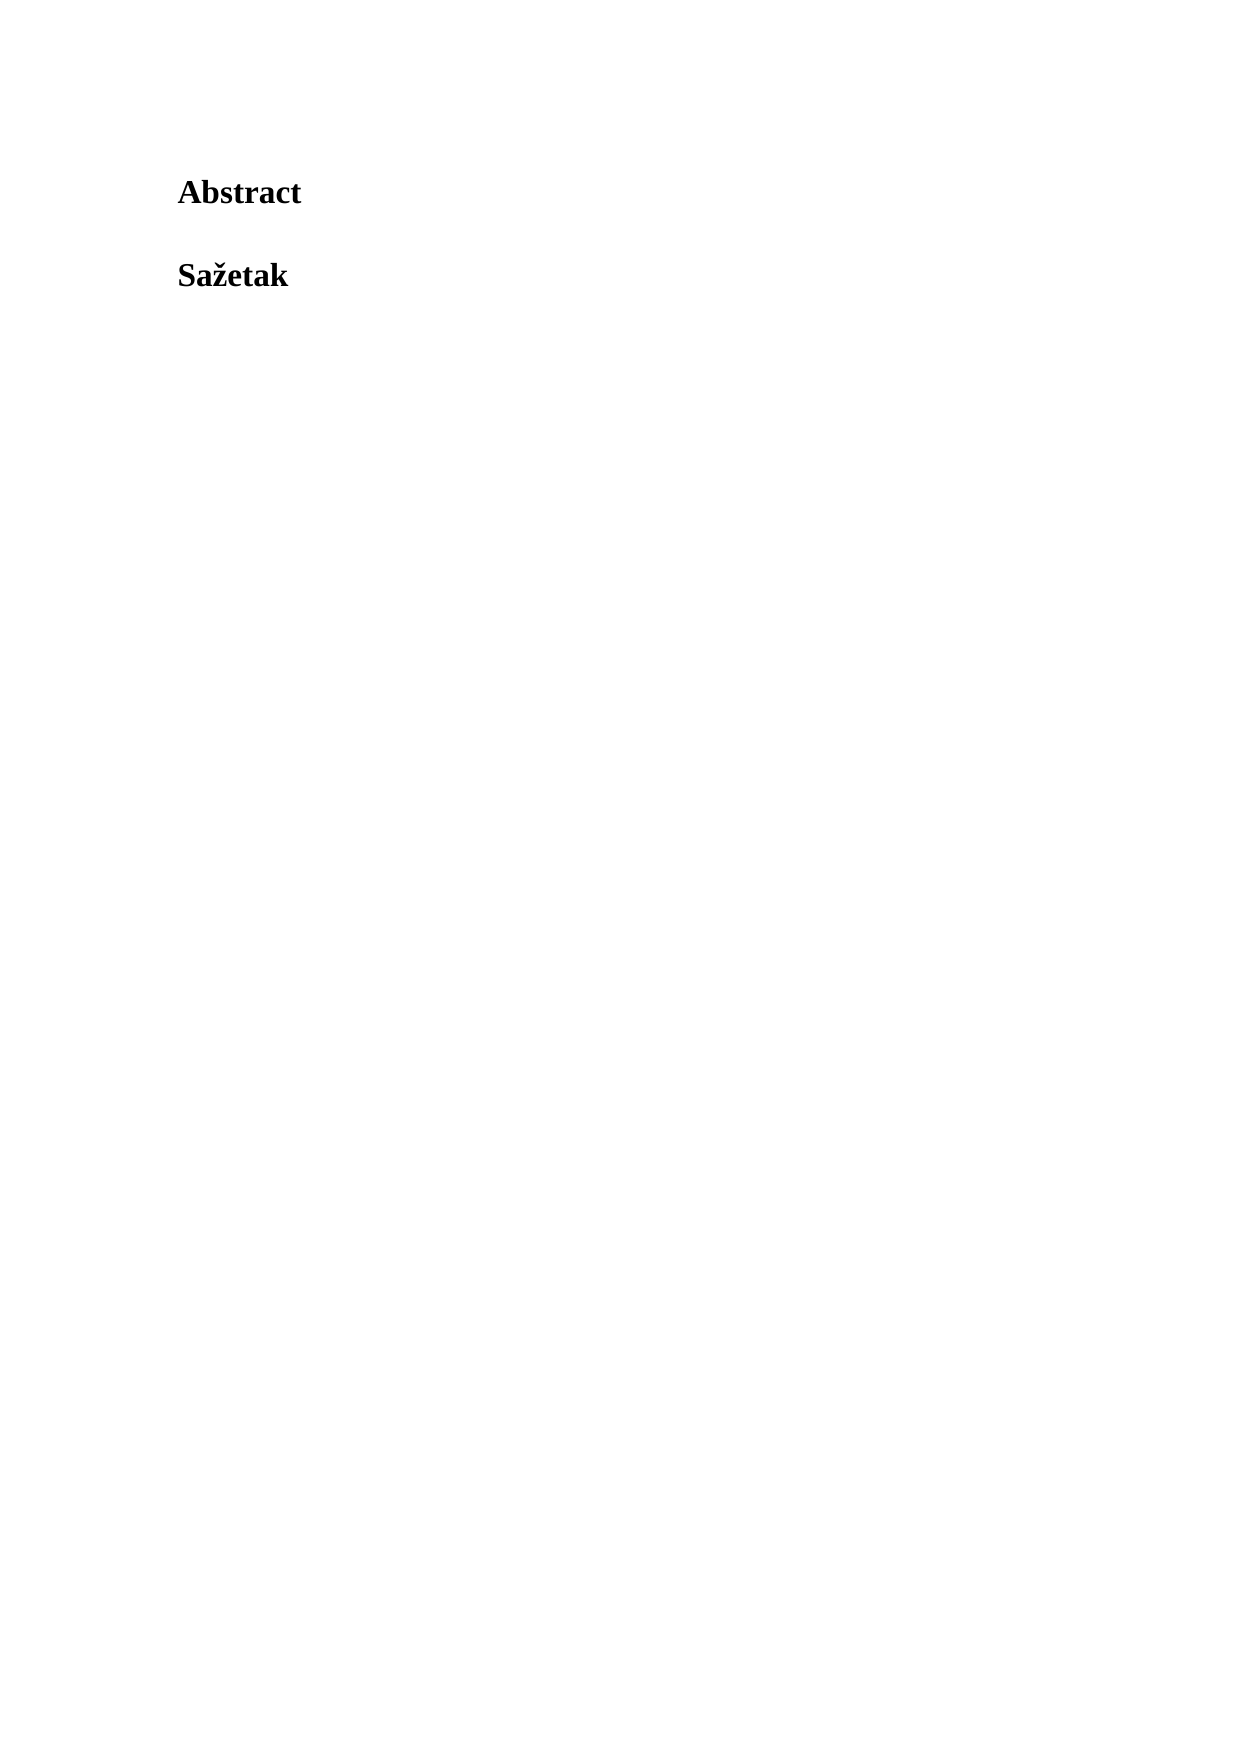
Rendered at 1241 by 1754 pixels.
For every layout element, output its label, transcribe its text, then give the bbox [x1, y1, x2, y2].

subtitle Sažetak [177, 255, 1122, 293]
subtitle Abstract [177, 173, 1122, 211]
